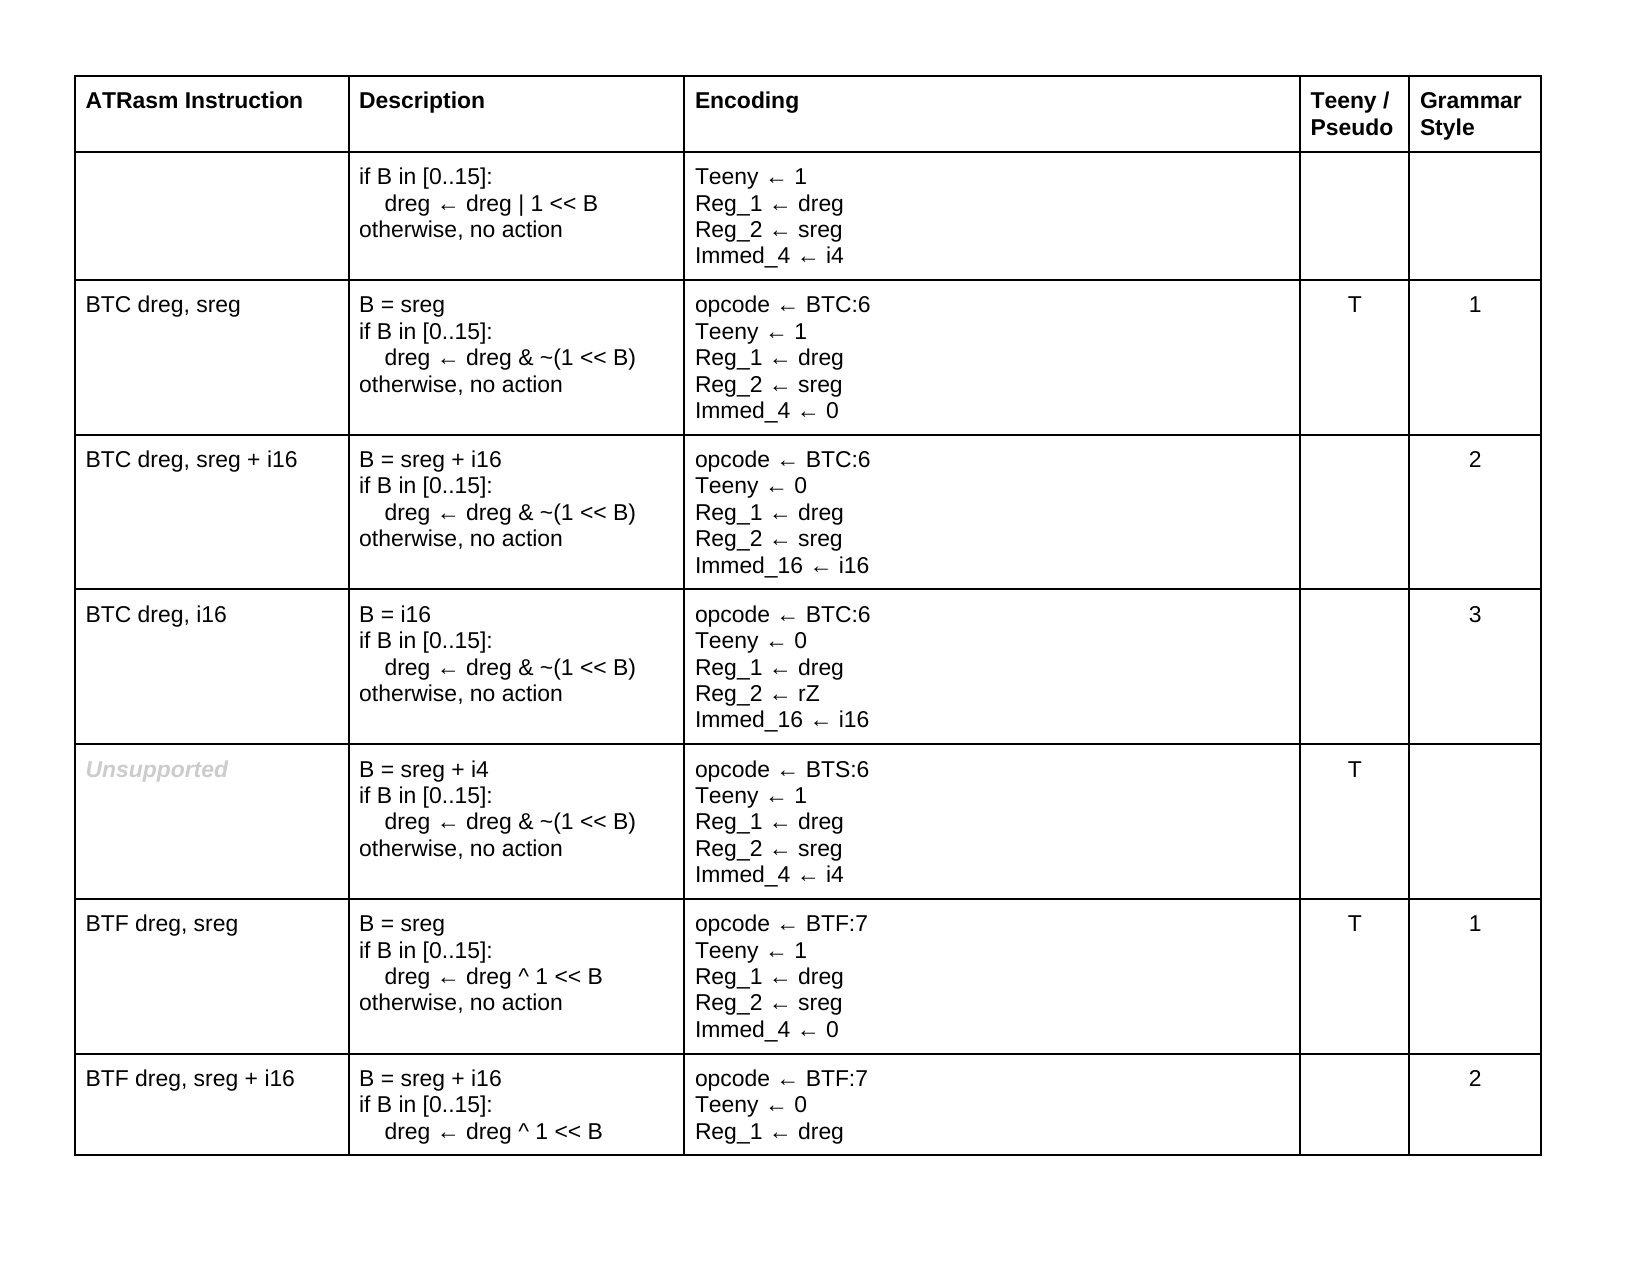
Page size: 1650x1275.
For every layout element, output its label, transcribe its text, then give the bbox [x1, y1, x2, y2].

table_header ATRasm Instruction [76, 77, 348, 151]
table_cell 1 [1410, 281, 1540, 434]
table_cell opcode ← BTC:6 Teeny ← 0 Reg_1 ← dreg Reg_2 ← rZ Immed_16 ← i16 [685, 590, 1299, 743]
table_cell [1410, 745, 1540, 898]
table_cell [76, 153, 348, 279]
table_cell opcode ← BTC:6 Teeny ← 1 Reg_1 ← dreg Reg_2 ← sreg Immed_4 ← 0 [685, 281, 1299, 434]
table_cell [1410, 153, 1540, 279]
table_cell opcode ← BTF:7 Teeny ← 0 Reg_1 ← dreg [685, 1055, 1299, 1154]
table_header Grammar Style [1410, 77, 1540, 151]
table_cell BTC dreg, sreg + i16 [76, 436, 348, 588]
table_cell [1301, 153, 1408, 279]
table_header Description [350, 77, 683, 151]
table_cell T [1301, 281, 1408, 434]
table_cell B = sreg + i4 if B in [0..15]: dreg ← dreg & ~(1 << B) otherwise, no action [350, 745, 683, 898]
table_cell opcode ← BTS:6 Teeny ← 1 Reg_1 ← dreg Reg_2 ← sreg Immed_4 ← i4 [685, 745, 1299, 898]
table_cell 3 [1410, 590, 1540, 743]
table_cell BTF dreg, sreg [76, 900, 348, 1052]
table_cell 2 [1410, 436, 1540, 588]
table_cell [1301, 1055, 1408, 1154]
table_cell B = sreg if B in [0..15]: dreg ← dreg & ~(1 << B) otherwise, no action [350, 281, 683, 434]
table_cell B = sreg + i16 if B in [0..15]: dreg ← dreg & ~(1 << B) otherwise, no action [350, 436, 683, 588]
table_header Encoding [685, 77, 1299, 151]
table_cell [1301, 436, 1408, 588]
table_cell T [1301, 900, 1408, 1052]
table_cell if B in [0..15]: dreg ← dreg | 1 << B otherwise, no action [350, 153, 683, 279]
table_cell T [1301, 745, 1408, 898]
table_cell opcode ← BTF:7 Teeny ← 1 Reg_1 ← dreg Reg_2 ← sreg Immed_4 ← 0 [685, 900, 1299, 1052]
table_cell B = i16 if B in [0..15]: dreg ← dreg & ~(1 << B) otherwise, no action [350, 590, 683, 743]
table_cell 1 [1410, 900, 1540, 1052]
table_cell BTC dreg, i16 [76, 590, 348, 743]
table_cell B = sreg if B in [0..15]: dreg ← dreg ^ 1 << B otherwise, no action [350, 900, 683, 1052]
table_cell [1301, 590, 1408, 743]
table_cell BTC dreg, sreg [76, 281, 348, 434]
table_header Teeny / Pseudo [1301, 77, 1408, 151]
table_cell BTF dreg, sreg + i16 [76, 1055, 348, 1154]
table_cell 2 [1410, 1055, 1540, 1154]
table_cell B = sreg + i16 if B in [0..15]: dreg ← dreg ^ 1 << B [350, 1055, 683, 1154]
table_cell opcode ← BTC:6 Teeny ← 0 Reg_1 ← dreg Reg_2 ← sreg Immed_16 ← i16 [685, 436, 1299, 588]
table_cell Teeny ← 1 Reg_1 ← dreg Reg_2 ← sreg Immed_4 ← i4 [685, 153, 1299, 279]
table_cell Unsupported [76, 745, 348, 898]
